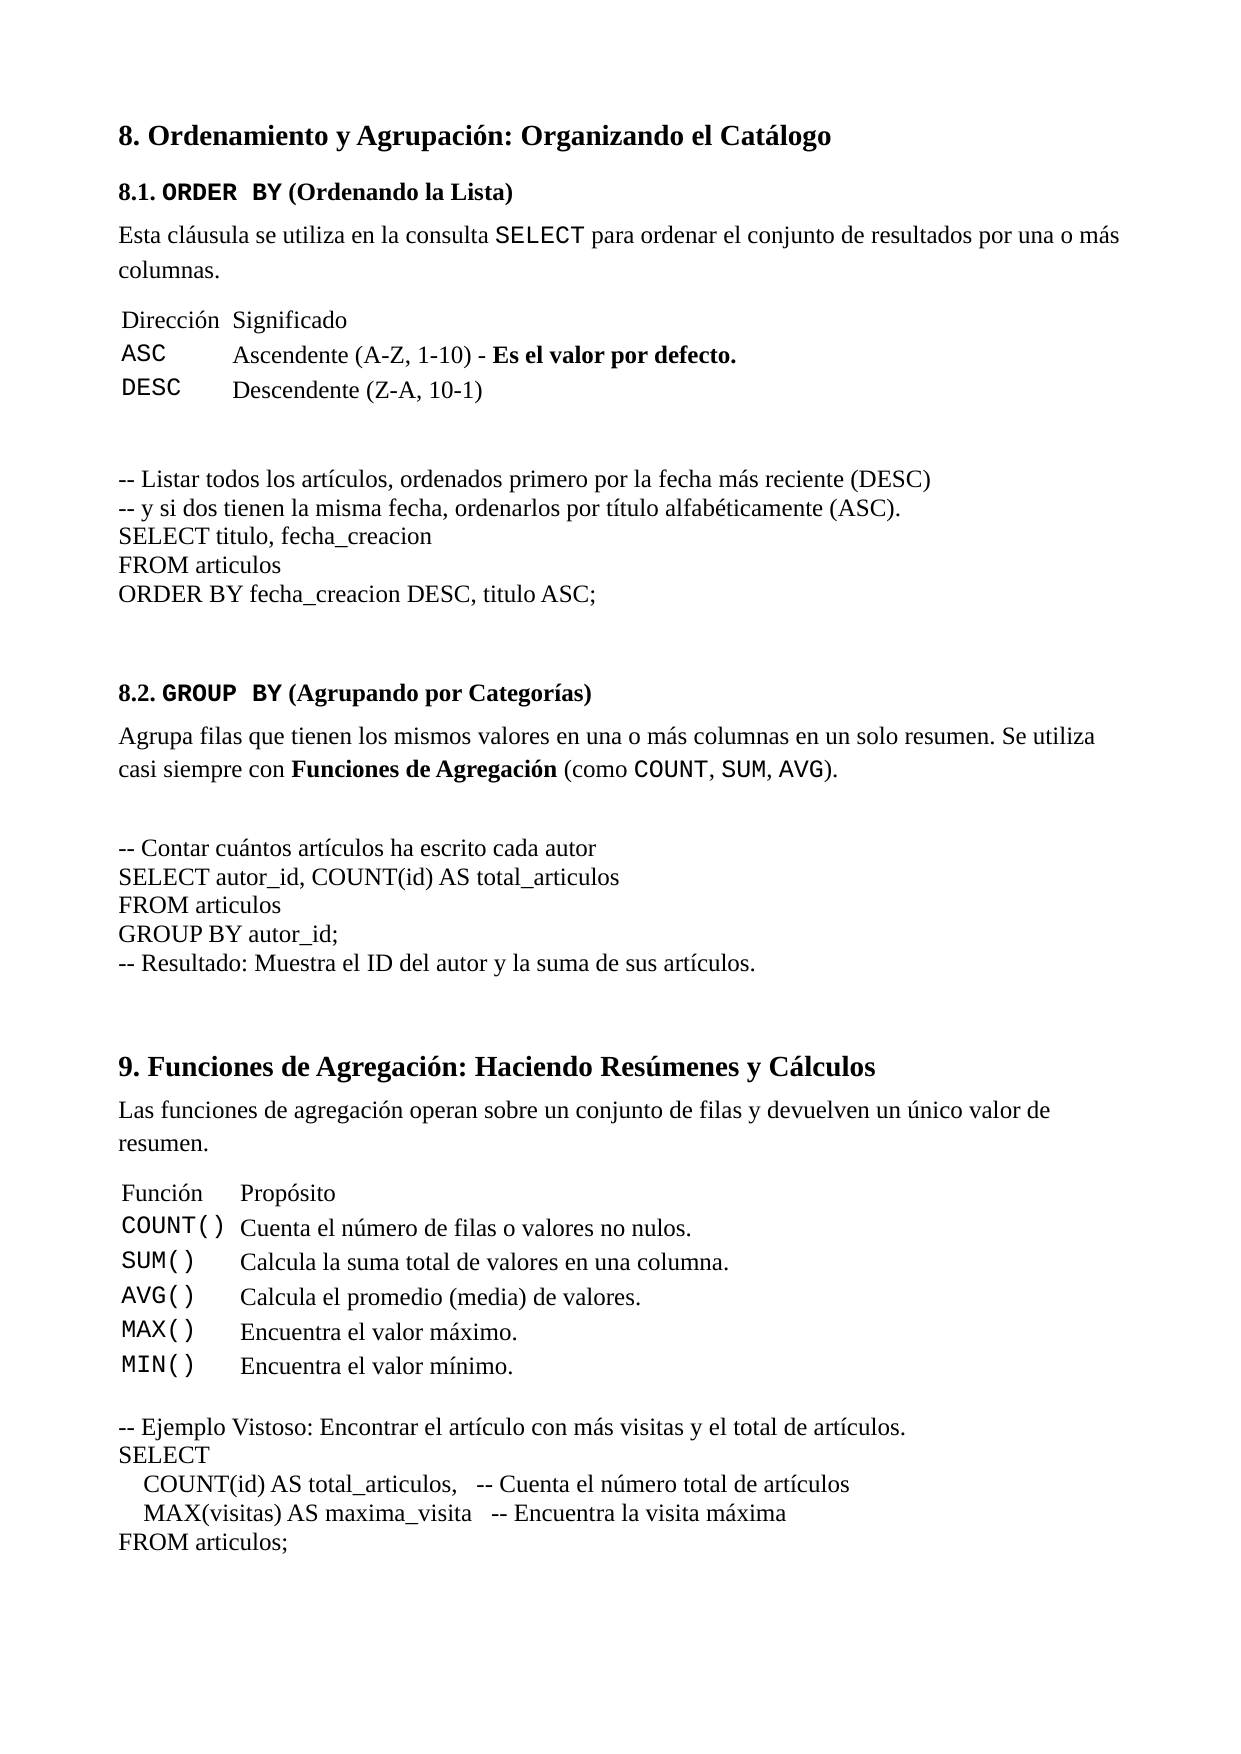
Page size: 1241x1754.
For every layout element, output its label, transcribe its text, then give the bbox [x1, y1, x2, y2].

text -- Listar todos los artículos, ordenados primero por la fecha más reciente (DESC) -- y si dos tienen la misma fecha, ordenarlos por título alfabéticamente (ASC). SELECT titulo, fecha_creacion FROM articulos ORDER BY fecha_creacion DESC, titulo ASC; [118, 464, 1122, 608]
text -- Contar cuántos artículos ha escrito cada autor SELECT autor_id, COUNT(id) AS total_articulos FROM articulos GROUP BY autor_id; -- Resultado: Muestra el ID del autor y la suma de sus artículos. [118, 833, 1122, 977]
table_cell COUNT() [118, 1210, 237, 1244]
text -- Ejemplo Vistoso: Encontrar el artículo con más visitas y el total de artículos. SELECT COUNT(id) AS total_articulos, -- Cuenta el número total de artículos MAX(visitas) AS maxima_visita -- Encuentra la visita máxima FROM articulos; [118, 1412, 1122, 1555]
table_cell MAX() [118, 1314, 237, 1348]
text Esta cláusula se utiliza en la consulta SELECT para ordenar el conjunto de resultados por una o más columnas. [118, 220, 1122, 284]
subtitle 8. Ordenamiento y Agrupación: Organizando el Catálogo [118, 118, 1122, 152]
table_cell ASC [118, 337, 229, 372]
table_cell Descendente (Z-A, 10-1) [229, 372, 748, 406]
text Las funciones de agregación operan sobre un conjunto de filas y devuelven un único valor de resumen. [118, 1095, 1122, 1156]
table_header Significado [229, 303, 748, 337]
subtitle 9. Funciones de Agregación: Haciendo Resúmenes y Cálculos [118, 1049, 1122, 1082]
table_cell Cuenta el número de filas o valores no nulos. [237, 1210, 740, 1244]
subtitle 8.1. ORDER BY (Ordenando la Lista) [118, 177, 1122, 207]
table_cell Encuentra el valor máximo. [237, 1314, 740, 1348]
table_cell Ascendente (A-Z, 1-10) - Es el valor por defecto. [229, 337, 748, 372]
table_header Función [118, 1175, 237, 1210]
table_cell DESC [118, 372, 229, 406]
table_header Dirección [118, 303, 229, 337]
table_cell SUM() [118, 1245, 237, 1279]
text Agrupa filas que tienen los mismos valores en una o más columnas en un solo resumen. Se utiliza casi siempre con Funciones de Agregación (como COUNT, SUM, AVG). [118, 721, 1122, 785]
table_cell MIN() [118, 1348, 237, 1383]
table_cell Calcula el promedio (media) de valores. [237, 1279, 740, 1314]
table_cell Calcula la suma total de valores en una columna. [237, 1245, 740, 1279]
table_cell AVG() [118, 1279, 237, 1314]
table_header Propósito [237, 1175, 740, 1210]
table_cell Encuentra el valor mínimo. [237, 1348, 740, 1383]
subtitle 8.2. GROUP BY (Agrupando por Categorías) [118, 678, 1122, 708]
